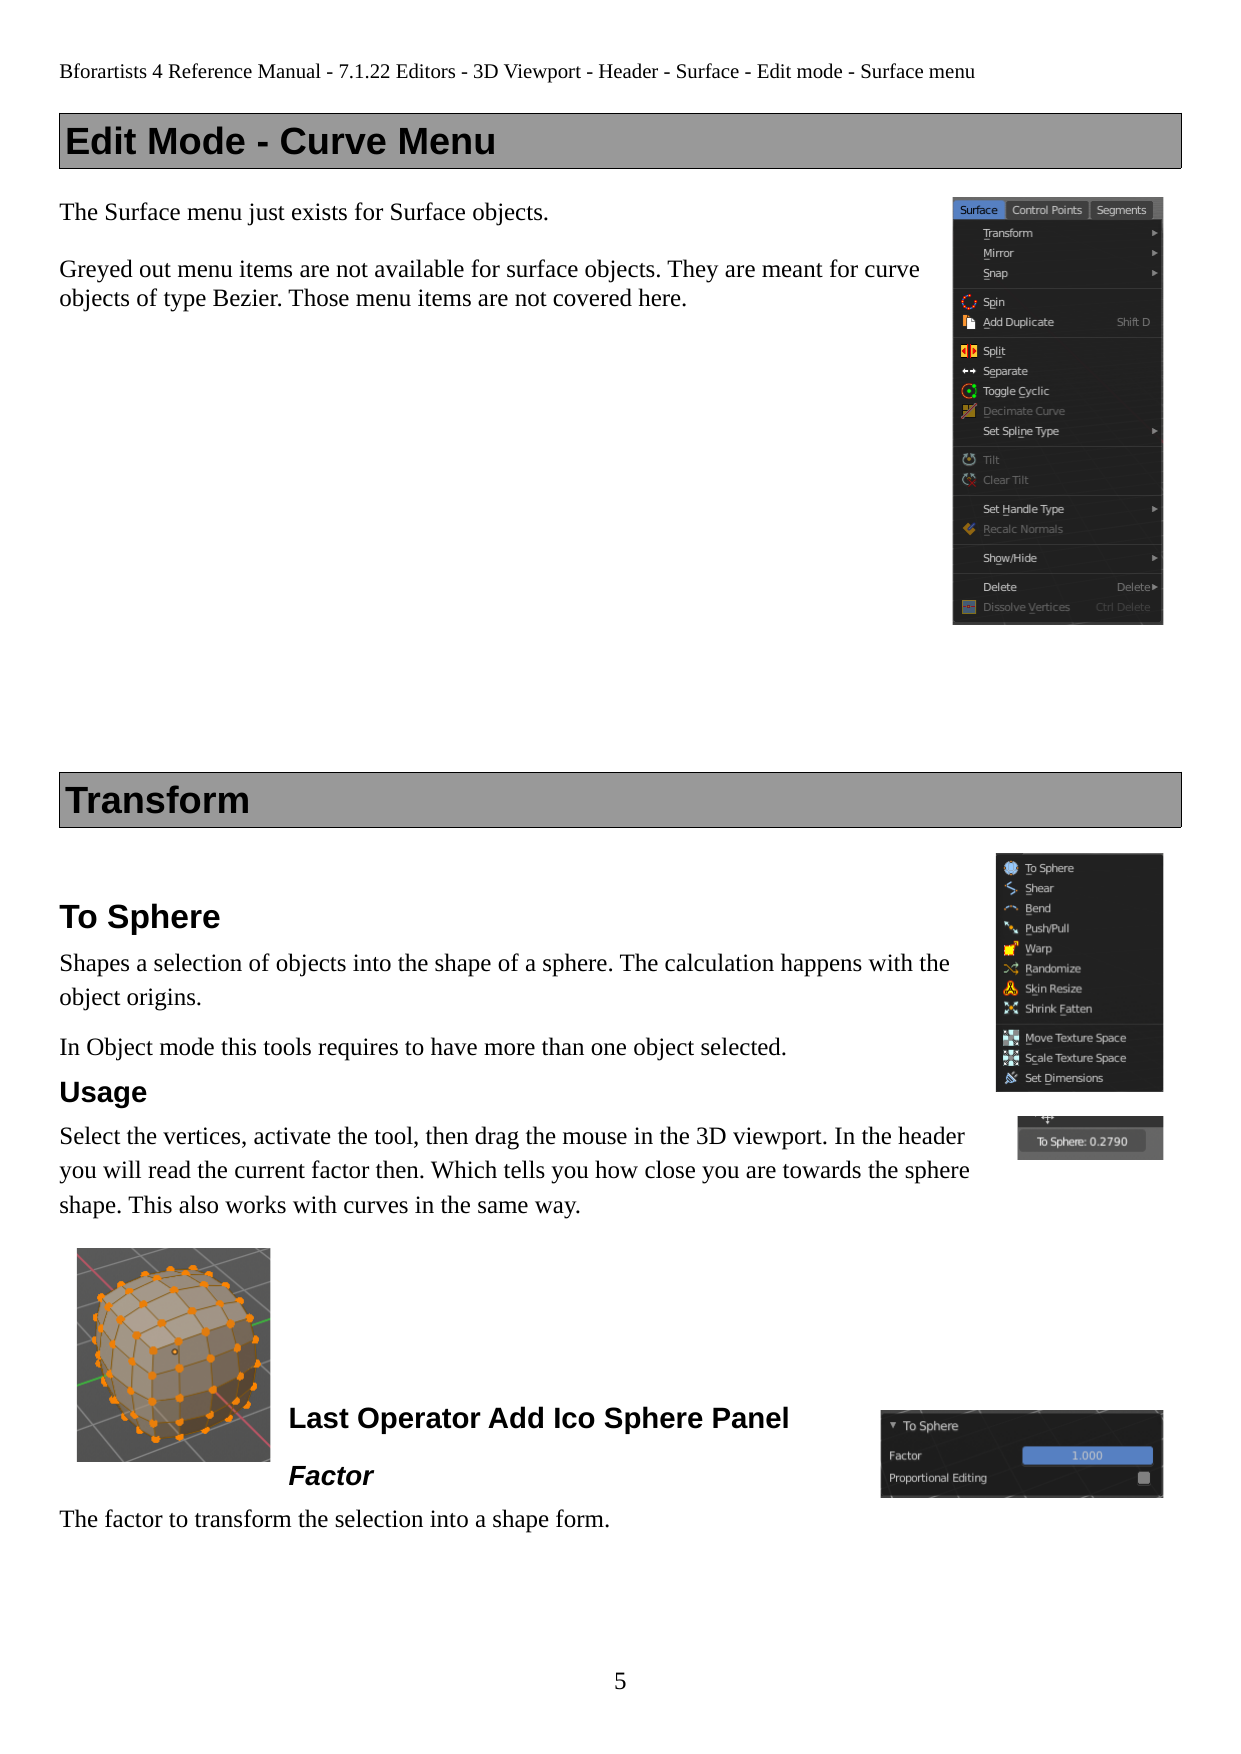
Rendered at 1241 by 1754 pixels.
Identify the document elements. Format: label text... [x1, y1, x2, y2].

text Select the vertices, activate the tool, then drag the mouse in the 3D viewport. In the header you will read the current factor then. Which tells you how close you are towards the sphere shape. This also works with curves in the same way. [59, 1121, 1181, 1219]
picture [952, 197, 1164, 625]
subtitle Last Operator Add Ico Sphere Panel [271, 1401, 1181, 1435]
text Greyed out menu items are not available for surface objects. They are meant for curve objects of type Bezier. Those menu items are not covered here. [59, 254, 952, 312]
subtitle Usage [59, 1075, 1181, 1109]
text The factor to transform the selection into a shape form. [59, 1504, 1181, 1533]
picture [880, 1410, 1164, 1498]
table_header Edit Mode - Curve Menu [60, 114, 1181, 168]
table_header Transform [60, 773, 1181, 827]
picture [76, 1248, 271, 1462]
text In Object mode this tools requires to have more than one object selected. [59, 1032, 995, 1060]
subtitle [1164, 1460, 1181, 1492]
subtitle To Sphere [59, 897, 995, 936]
text The Surface menu just exists for Surface objects. [59, 197, 952, 225]
picture [1017, 1116, 1164, 1160]
subtitle [1164, 897, 1181, 936]
picture [995, 853, 1164, 1092]
text Shapes a selection of objects into the shape of a sphere. The calculation happens with the object origins. [59, 948, 995, 1011]
subtitle Factor [59, 1460, 880, 1492]
